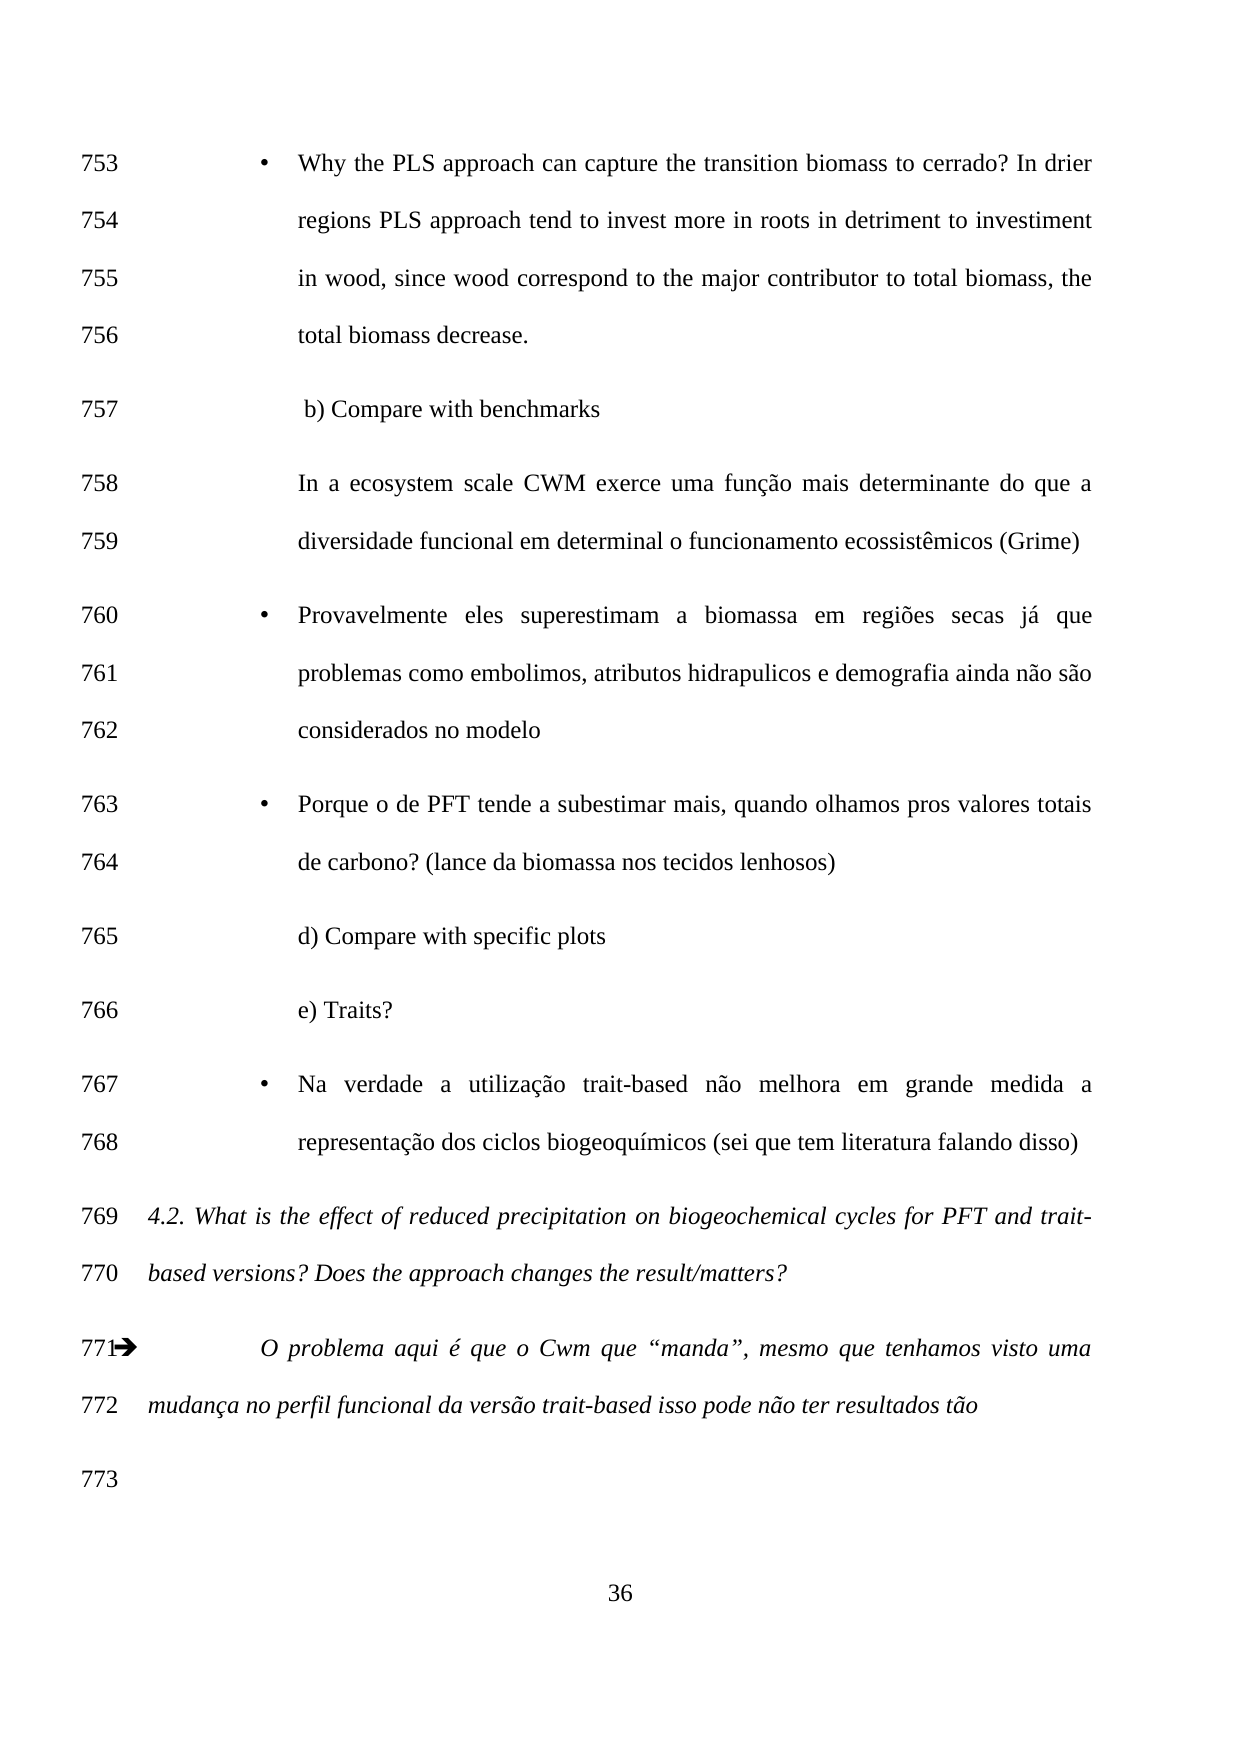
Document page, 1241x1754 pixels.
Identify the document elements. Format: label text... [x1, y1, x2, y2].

list Porque o de PFT tende a subestimar mais, quando olhamos pros valores totais de carbono? (lance da biomassa nos tecidos lenhosos) [260, 789, 1093, 876]
list O problema aqui é que o Cwm que “manda”, mesmo que tenhamos visto uma mudança no perfil funcional da versão trait-based isso pode não ter resultados tão [112, 1333, 1093, 1419]
list Why the PLS approach can capture the transition biomass to cerrado? In drier regions PLS approach tend to invest more in roots in detriment to investiment in wood, since wood correspond to the major contributor to total biomass, the total biomass decrease. [260, 148, 1093, 349]
list e) Traits? [260, 995, 1093, 1024]
list Provavelmente eles superestimam a biomassa em regiões secas já que problemas como embolimos, atributos hidrapulicos e demografia ainda não são considerados no modelo [260, 600, 1093, 744]
list In a ecosystem scale CWM exerce uma função mais determinante do que a diversidade funcional em determinal o funcionamento ecossistêmicos (Grime) [260, 468, 1093, 555]
list Na verdade a utilização trait-based não melhora em grande medida a representação dos ciclos biogeoquímicos (sei que tem literatura falando disso) [260, 1069, 1093, 1156]
list b) Compare with benchmarks [260, 394, 1093, 423]
list 4.2. What is the effect of reduced precipitation on biogeochemical cycles for PFT and trait-based versions? Does the approach changes the result/matters? [112, 1201, 1093, 1287]
list d) Compare with specific plots [260, 921, 1093, 950]
